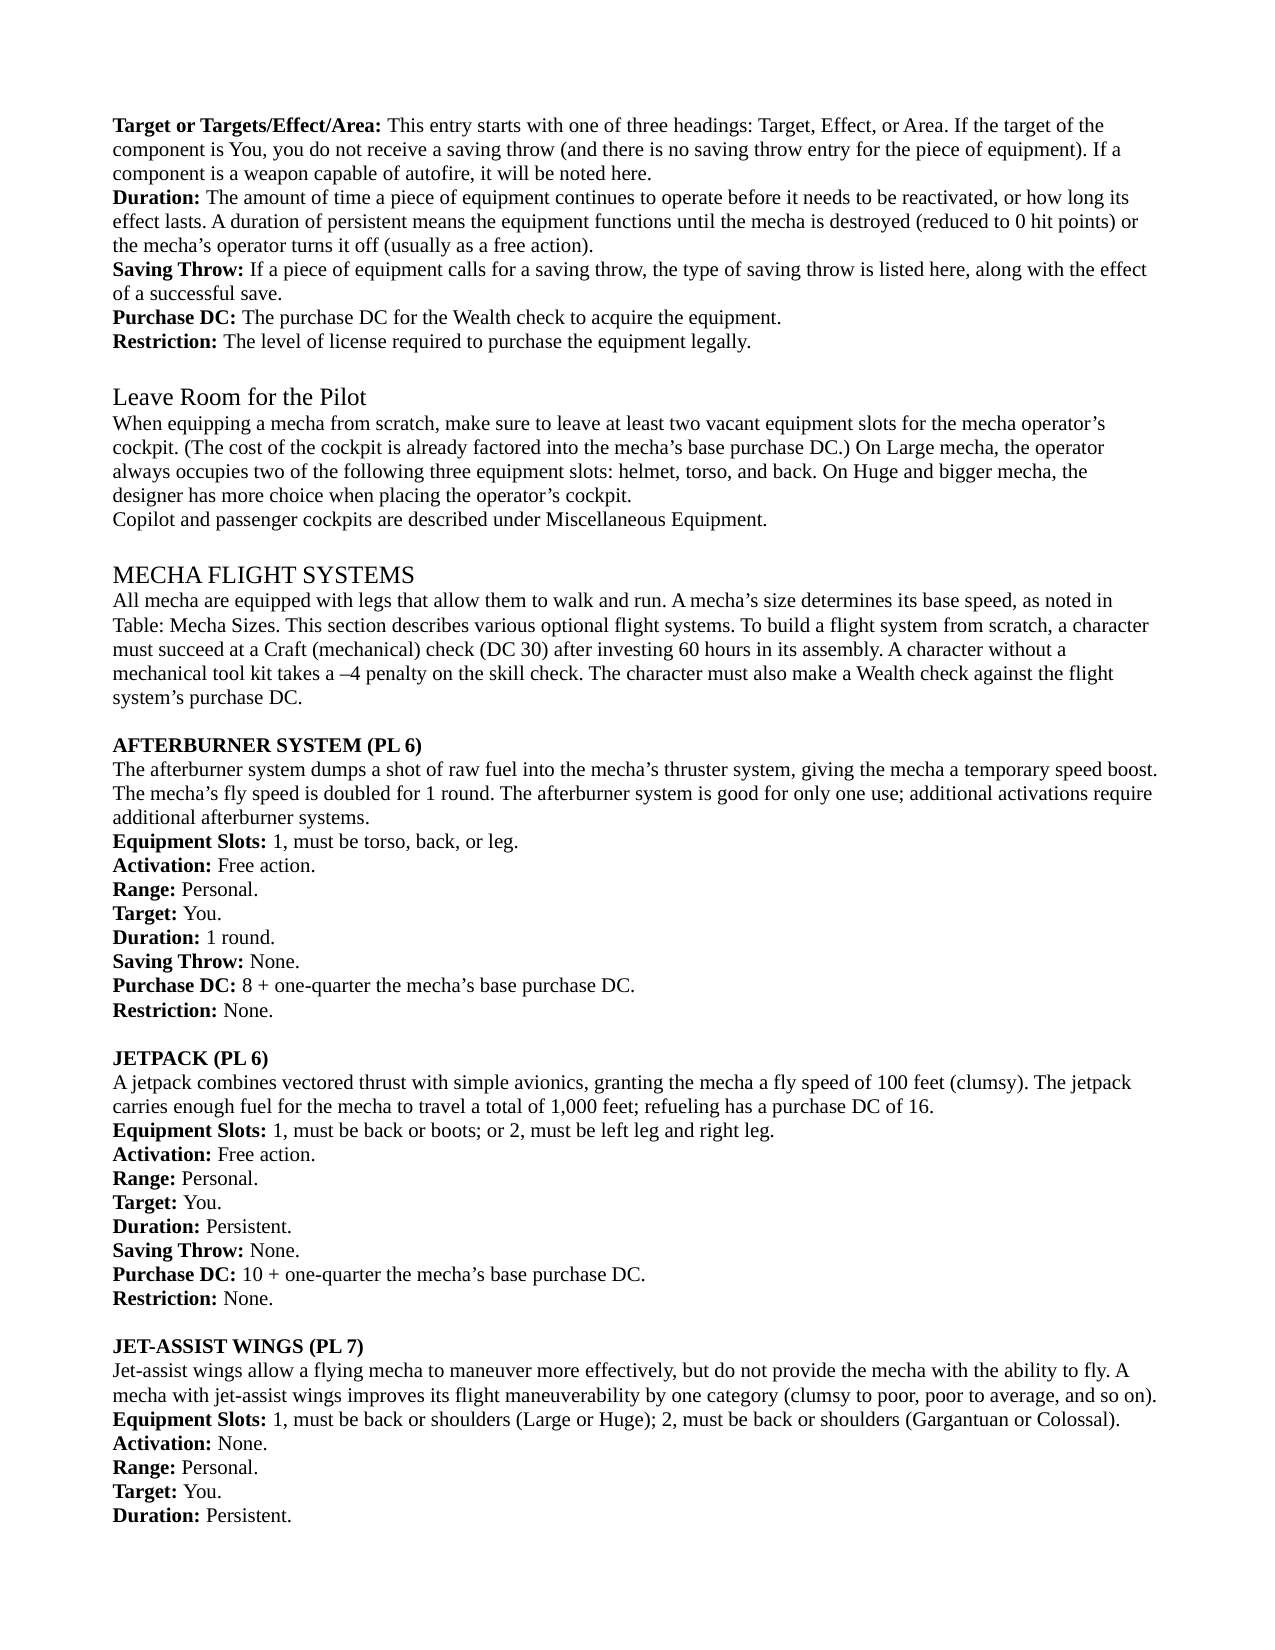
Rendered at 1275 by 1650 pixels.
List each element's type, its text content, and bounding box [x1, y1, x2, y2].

text Activation: Free action. [112, 1142, 1162, 1166]
text Restriction: None. [112, 1286, 1162, 1310]
text Target: You. [112, 901, 1162, 925]
text Duration: Persistent. [112, 1214, 1162, 1238]
text Saving Throw: None. [112, 949, 1162, 973]
text JET-ASSIST WINGS (PL 7) [112, 1334, 1162, 1358]
text Range: Personal. [112, 1455, 1162, 1479]
text Activation: None. [112, 1431, 1162, 1455]
text AFTERBURNER SYSTEM (PL 6) [112, 733, 1162, 757]
text Duration: 1 round. [112, 925, 1162, 949]
text Purchase DC: 8 + one-quarter the mecha’s base purchase DC. [112, 973, 1162, 997]
text All mecha are equipped with legs that allow them to walk and run. A mecha’s size determines its base speed, as noted in Table: Mecha Sizes. This section describes various optional flight systems. To build a flight system from scratch, a character must succeed at a Craft (mechanical) check (DC 30) after investing 60 hours in its assembly. A character without a mechanical tool kit takes a –4 penalty on the skill check. The character must also make a Wealth check against the flight system’s purchase DC. [112, 588, 1162, 709]
text Target: You. [112, 1190, 1162, 1214]
text Purchase DC: The purchase DC for the Wealth check to acquire the equipment. [112, 305, 1162, 329]
text Saving Throw: If a piece of equipment calls for a saving throw, the type of saving throw is listed here, along with the effect of a successful save. [112, 257, 1162, 305]
text Restriction: None. [112, 997, 1162, 1022]
text A jetpack combines vectored thrust with simple avionics, granting the mecha a fly speed of 100 feet (clumsy). The jetpack carries enough fuel for the mecha to travel a total of 1,000 feet; refueling has a purchase DC of 16. [112, 1070, 1162, 1118]
text Target: You. [112, 1479, 1162, 1503]
subtitle Leave Room for the Pilot [112, 382, 1162, 411]
text Range: Personal. [112, 1166, 1162, 1190]
text Saving Throw: None. [112, 1238, 1162, 1262]
text Activation: Free action. [112, 853, 1162, 877]
text The afterburner system dumps a shot of raw fuel into the mecha’s thruster system, giving the mecha a temporary speed boost. The mecha’s fly speed is doubled for 1 round. The afterburner system is good for only one use; additional activations require additional afterburner systems. [112, 757, 1162, 829]
text Jet-assist wings allow a flying mecha to maneuver more effectively, but do not provide the mecha with the ability to fly. A mecha with jet-assist wings improves its flight maneuverability by one category (clumsy to poor, poor to average, and so on). [112, 1358, 1162, 1407]
text Duration: Persistent. [112, 1503, 1162, 1527]
text Copilot and passenger cockpits are described under Miscellaneous Equipment. [112, 507, 1162, 531]
text Equipment Slots: 1, must be back or boots; or 2, must be left leg and right leg. [112, 1118, 1162, 1142]
text MECHA FLIGHT SYSTEMS [112, 560, 1162, 588]
text Restriction: The level of license required to purchase the equipment legally. [112, 329, 1162, 353]
text When equipping a mecha from scratch, make sure to leave at least two vacant equipment slots for the mecha operator’s cockpit. (The cost of the cockpit is already factored into the mecha’s base purchase DC.) On Large mecha, the operator always occupies two of the following three equipment slots: helmet, torso, and back. On Huge and bigger mecha, the designer has more choice when placing the operator’s cockpit. [112, 411, 1162, 507]
text Purchase DC: 10 + one-quarter the mecha’s base purchase DC. [112, 1262, 1162, 1286]
text Range: Personal. [112, 877, 1162, 901]
text Equipment Slots: 1, must be back or shoulders (Large or Huge); 2, must be back or shoulders (Gargantuan or Colossal). [112, 1407, 1162, 1431]
text Target or Targets/Effect/Area: This entry starts with one of three headings: Target, Effect, or Area. If the target of the component is You, you do not receive a saving throw (and there is no saving throw entry for the piece of equipment). If a component is a weapon capable of autofire, it will be noted here. [112, 112, 1162, 185]
text JETPACK (PL 6) [112, 1046, 1162, 1070]
text Duration: The amount of time a piece of equipment continues to operate before it needs to be reactivated, or how long its effect lasts. A duration of persistent means the equipment functions until the mecha is destroyed (reduced to 0 hit points) or the mecha’s operator turns it off (usually as a free action). [112, 185, 1162, 257]
text Equipment Slots: 1, must be torso, back, or leg. [112, 829, 1162, 853]
